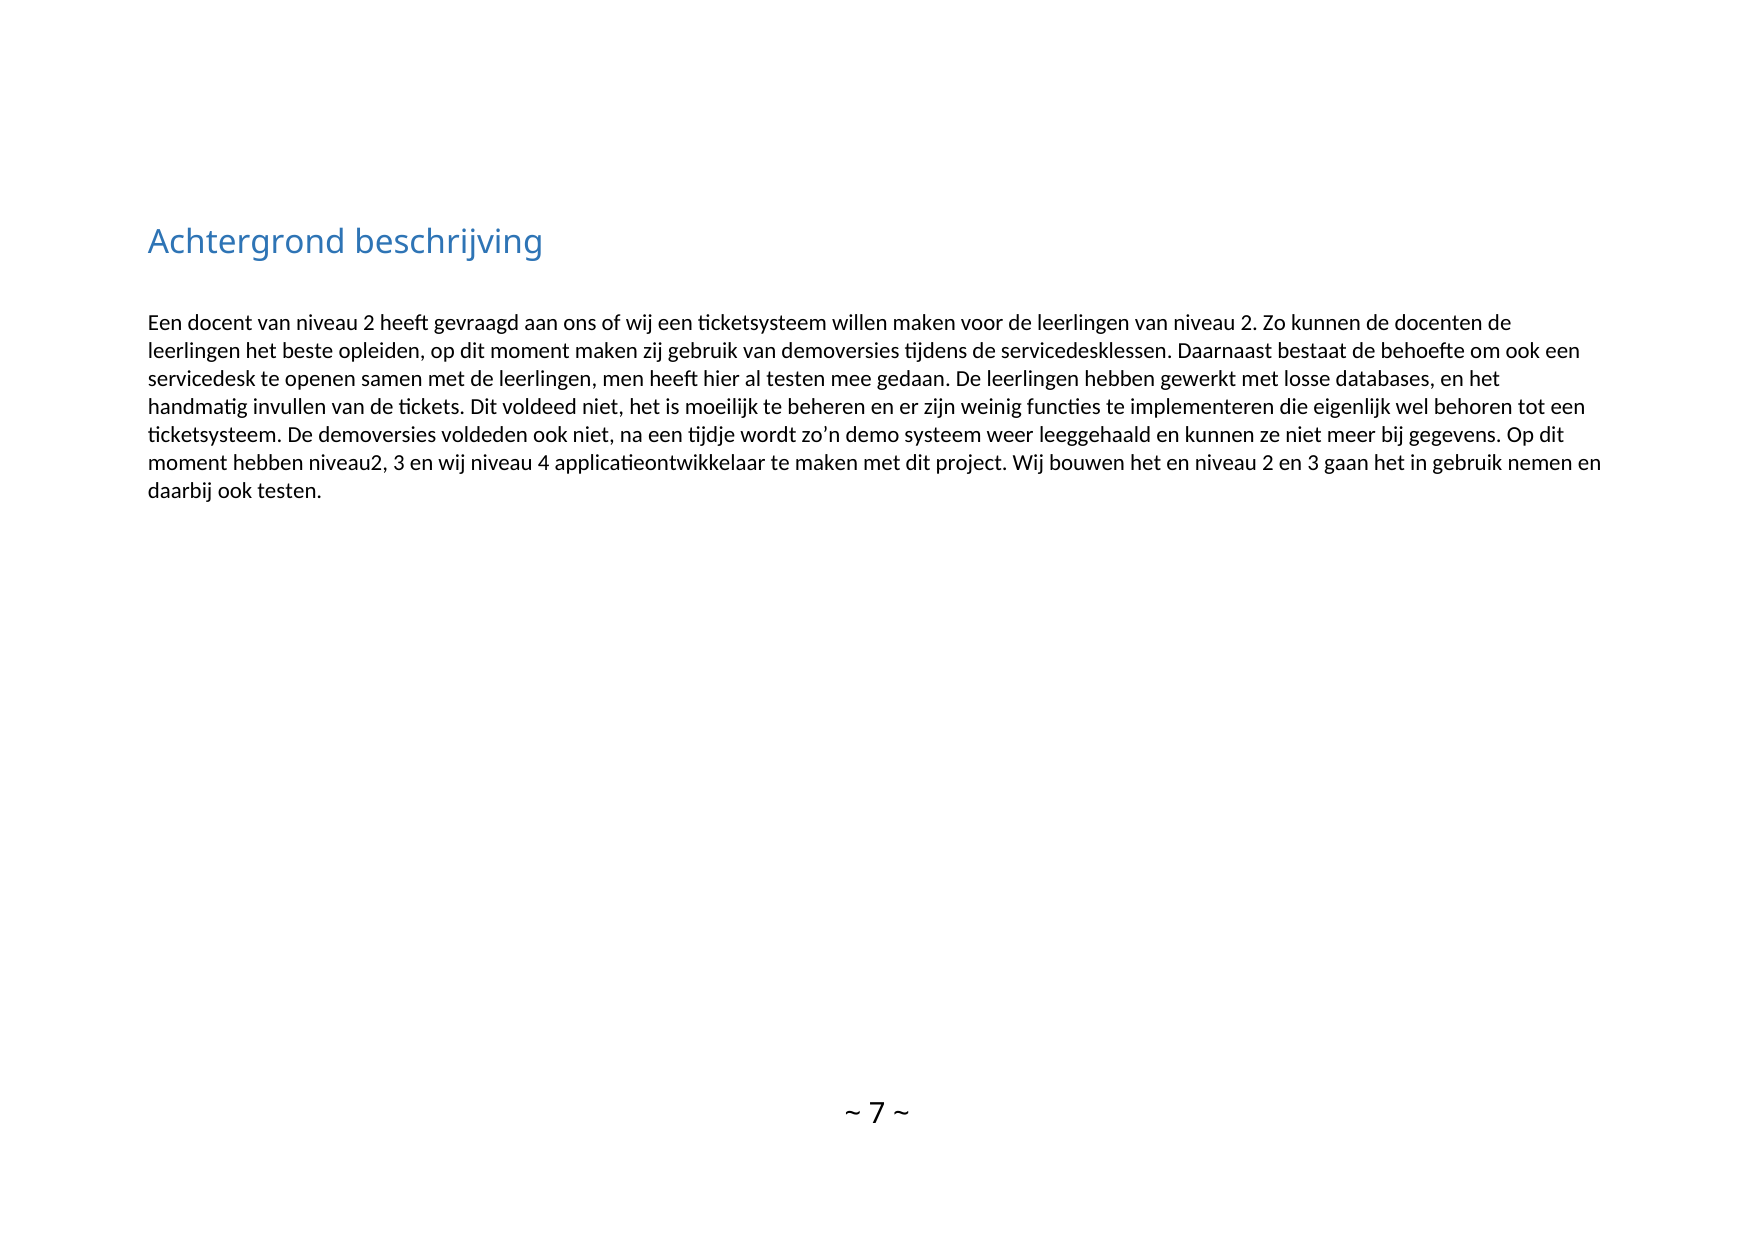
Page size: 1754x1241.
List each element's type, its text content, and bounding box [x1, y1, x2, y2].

text Een docent van niveau 2 heeft gevraagd aan ons of wij een ticketsysteem willen maken voor de leerlingen van niveau 2. Zo kunnen de docenten de leerlingen het beste opleiden, op dit moment maken zij gebruik van demoversies tijdens de servicedesklessen. Daarnaast bestaat de behoefte om ook een servicedesk te openen samen met de leerlingen, men heeft hier al testen mee gedaan. De leerlingen hebben gewerkt met losse databases, en het handmatig invullen van de tickets. Dit voldeed niet, het is moeilijk te beheren en er zijn weinig functies te implementeren die eigenlijk wel behoren tot een ticketsysteem. De demoversies voldeden ook niet, na een tijdje wordt zo’n demo systeem weer leeggehaald en kunnen ze niet meer bij gegevens. Op dit moment hebben niveau2, 3 en wij niveau 4 applicatieontwikkelaar te maken met dit project. Wij bouwen het en niveau 2 en 3 gaan het in gebruik nemen en daarbij ook testen. [148, 308, 1606, 504]
subtitle Achtergrond beschrijving [148, 217, 1606, 308]
